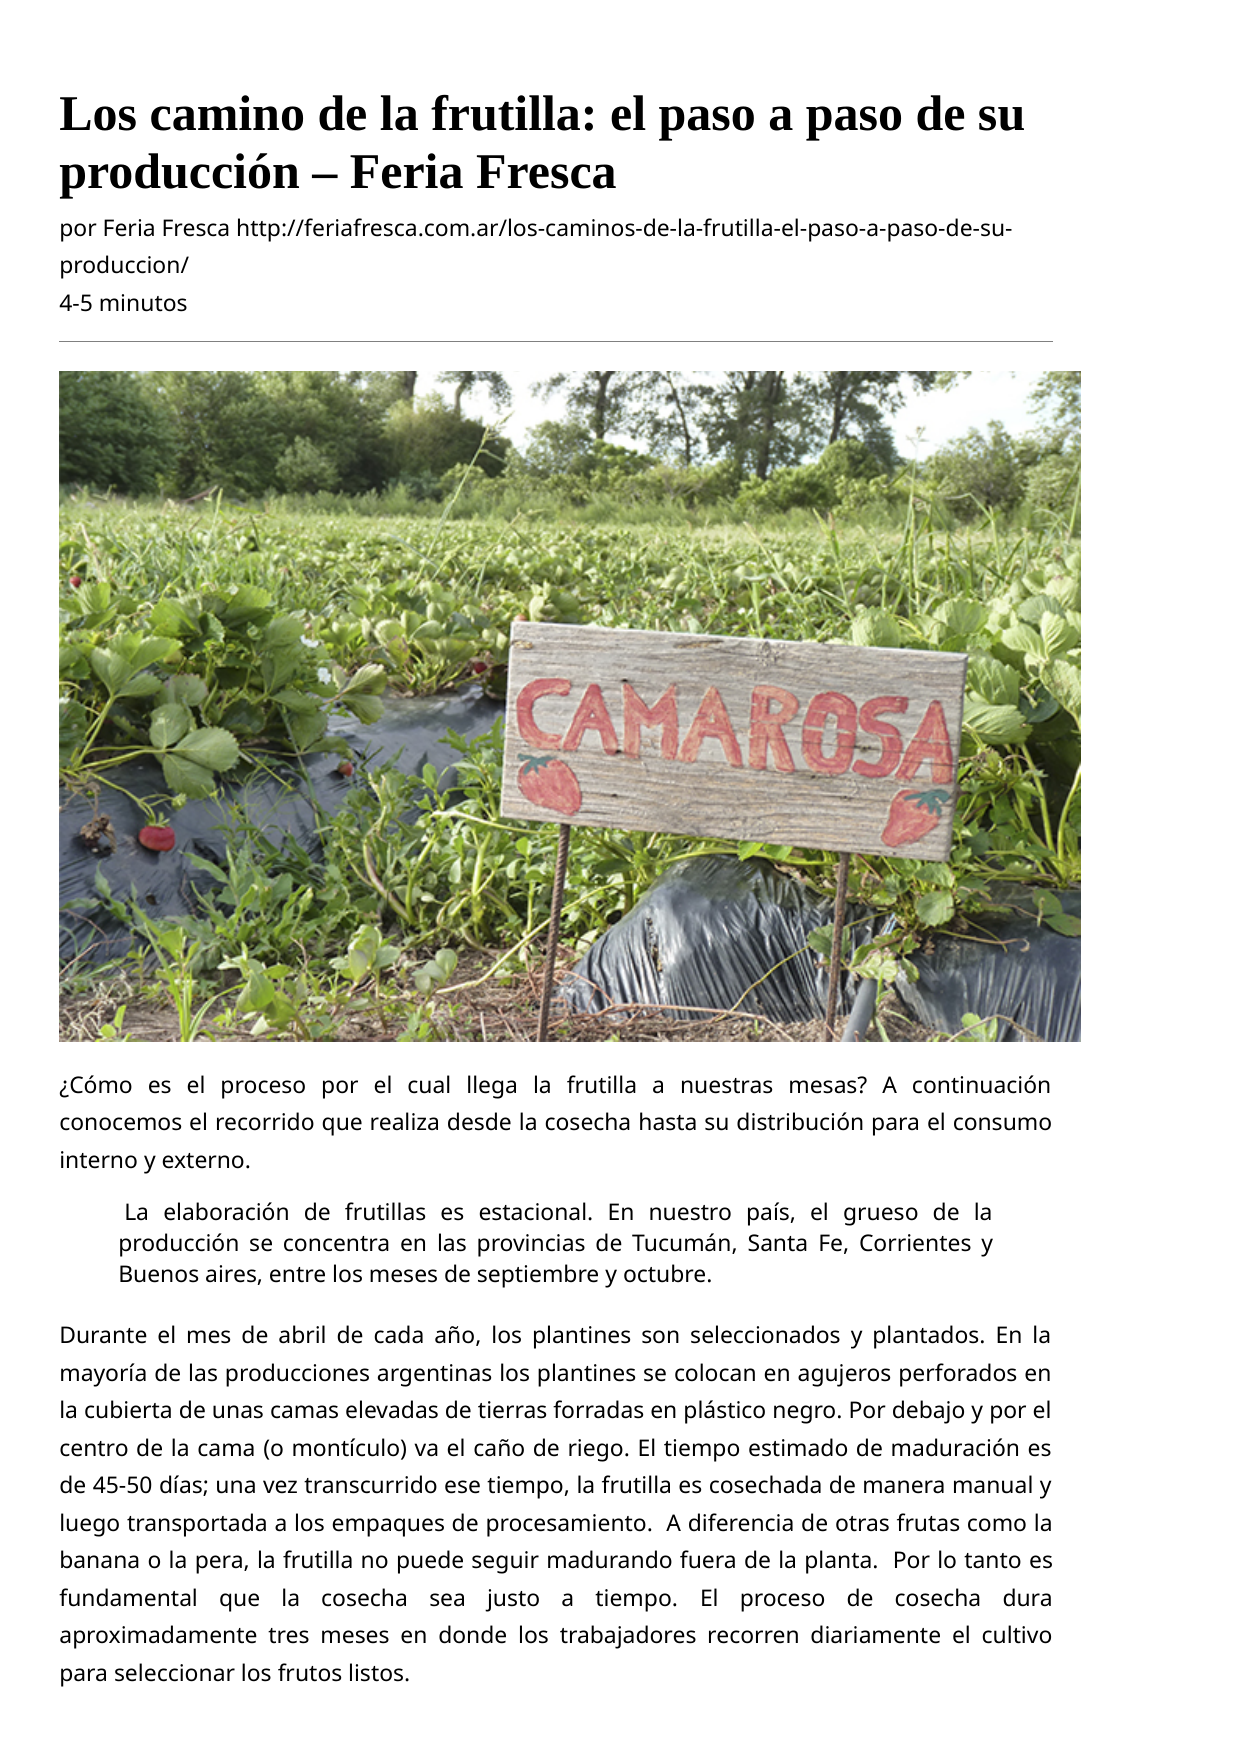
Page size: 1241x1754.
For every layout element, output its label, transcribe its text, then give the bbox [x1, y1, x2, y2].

subtitle Los camino de la frutilla: el paso a paso de su producción – Feria Fresca [59, 84, 1053, 199]
picture [59, 371, 1081, 1042]
text Durante el mes de abril de cada año, los plantines son seleccionados y plantados. En la mayoría de las producciones argentinas los plantines se colocan en agujeros perforados en la cubierta de unas camas elevadas de tierras forradas en plástico negro. Por debajo y por el centro de la cama (o montículo) va el caño de riego. El tiempo estimado de maduración es de 45-50 días; una vez transcurrido ese tiempo, la frutilla es cosechada de manera manual y luego transportada a los empaques de procesamiento. A diferencia de otras frutas como la banana o la pera, la frutilla no puede seguir madurando fuera de la planta. Por lo tanto es fundamental que la cosecha sea justo a tiempo. El proceso de cosecha dura aproximadamente tres meses en donde los trabajadores recorren diariamente el cultivo para seleccionar los frutos listos. [59, 1319, 1053, 1688]
text 4-5 minutos [59, 287, 1053, 318]
text La elaboración de frutillas es estacional. En nuestro país, el grueso de la producción se concentra en las provincias de Tucumán, Santa Fe, Corrientes y Buenos aires, entre los meses de septiembre y octubre. [118, 1196, 994, 1290]
text ¿Cómo es el proceso por el cual llega la frutilla a nuestras mesas? A continuación conocemos el recorrido que realiza desde la cosecha hasta su distribución para el consumo interno y externo. [59, 1069, 1053, 1175]
text por Feria Fresca http://feriafresca.com.ar/los-caminos-de-la-frutilla-el-paso-a-paso-de-su-produccion/ [59, 212, 1053, 280]
